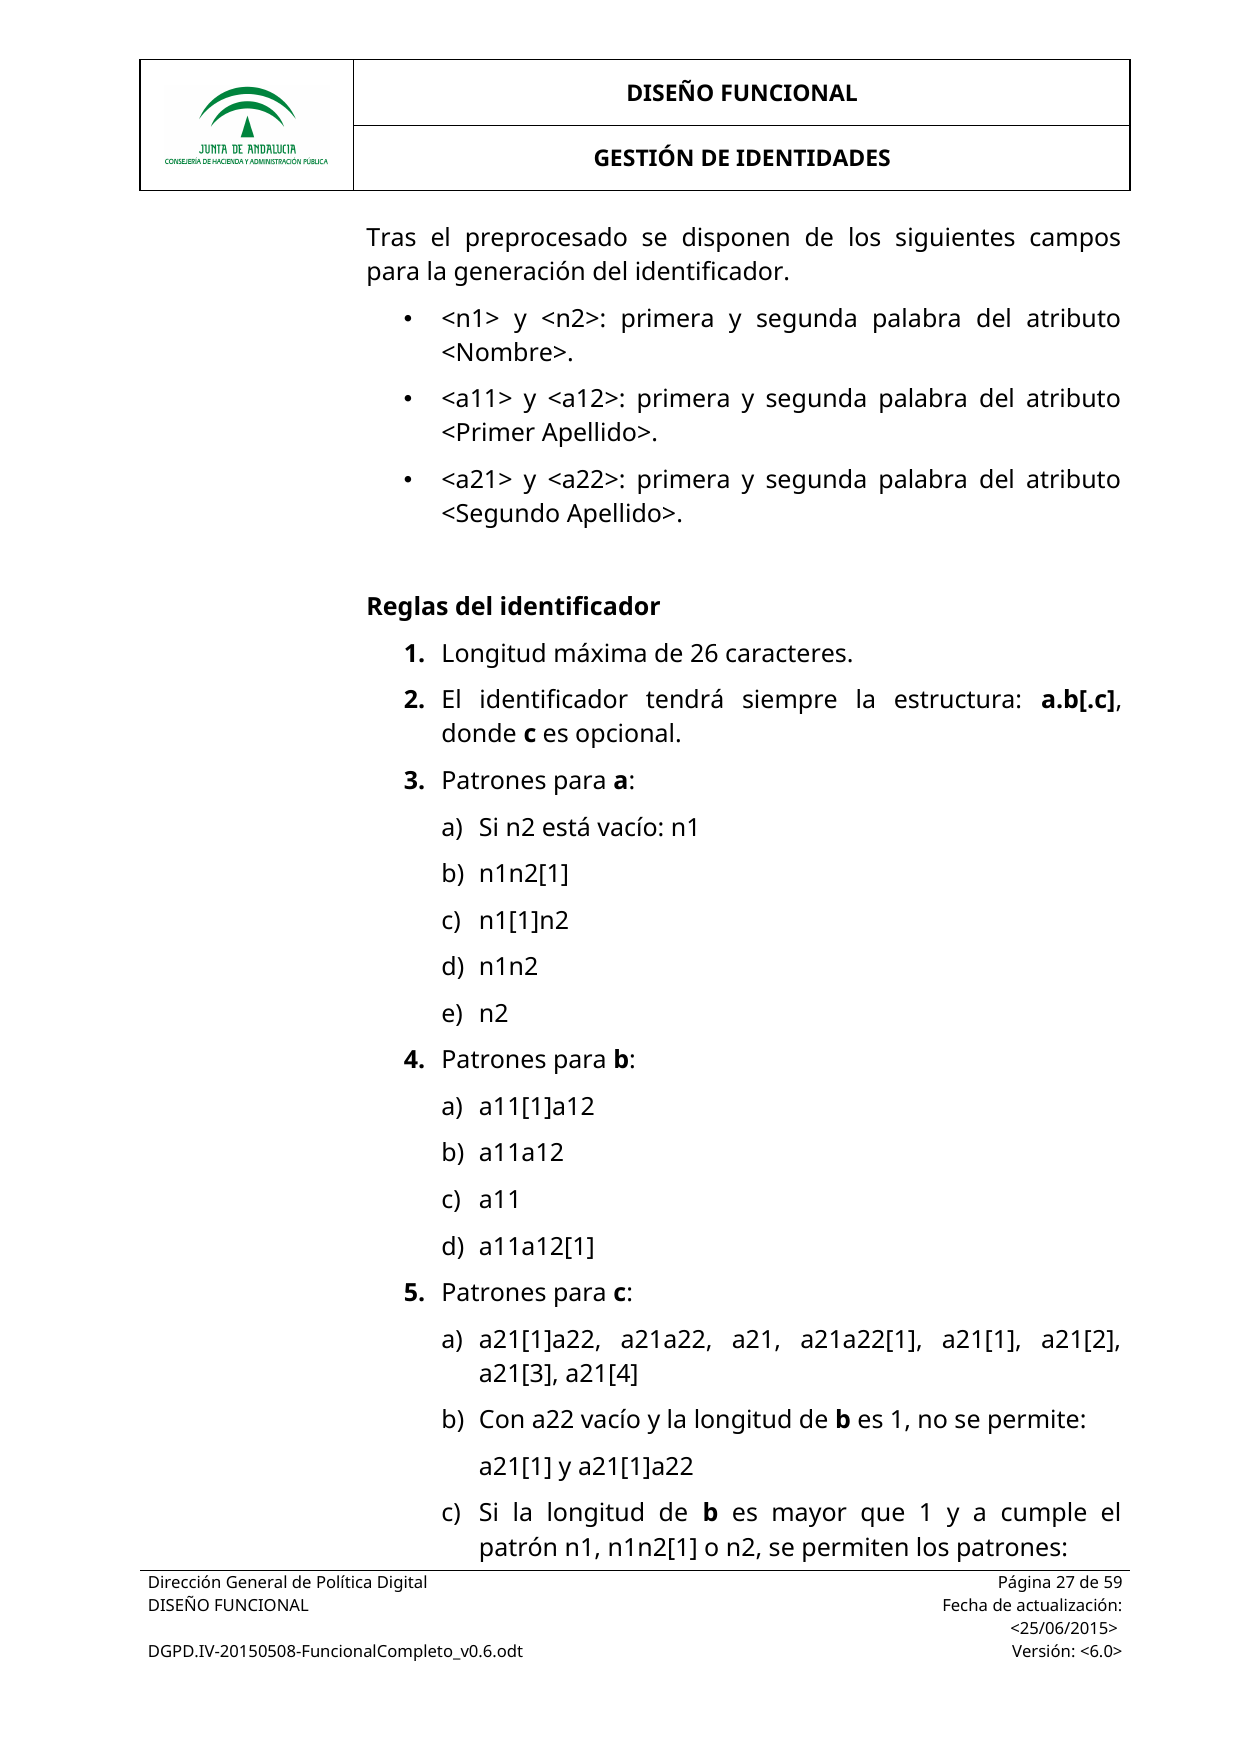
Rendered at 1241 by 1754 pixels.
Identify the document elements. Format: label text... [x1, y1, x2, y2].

picture [164, 85, 330, 165]
list n1n2[1] [441, 856, 1122, 890]
list El identificador tendrá siempre la estructura: a.b[.c], donde c es opcional. [404, 682, 1122, 750]
list a11a12[1] [441, 1228, 1122, 1262]
list <n1> y <n2>: primera y segunda palabra del atributo <Nombre>. [404, 300, 1122, 368]
list a21[1]a22, a21a22, a21, a21a22[1], a21[1], a21[2], a21[3], a21[4] [441, 1321, 1122, 1389]
list n1[1]n2 [441, 902, 1122, 936]
text Tras el preprocesado se disponen de los siguientes campos para la generación del identificador. [366, 220, 1122, 288]
list a21[1] y a21[1]a22 [441, 1448, 1122, 1483]
list Patrones para c: [404, 1275, 1122, 1309]
list Patrones para a: [404, 763, 1122, 797]
text Reglas del identificador [366, 589, 1122, 623]
list a11 [441, 1182, 1122, 1216]
list Patrones para b: [404, 1042, 1122, 1076]
list a11a12 [441, 1135, 1122, 1169]
list n1n2 [441, 949, 1122, 983]
list Con a22 vacío y la longitud de b es 1, no se permite: [441, 1402, 1122, 1436]
list Si n2 está vacío: n1 [441, 809, 1122, 843]
list n2 [441, 995, 1122, 1029]
list <a21> y <a22>: primera y segunda palabra del atributo <Segundo Apellido>. [404, 462, 1122, 530]
list Longitud máxima de 26 caracteres. [404, 635, 1122, 669]
list a11[1]a12 [441, 1088, 1122, 1123]
list <a11> y <a12>: primera y segunda palabra del atributo <Primer Apellido>. [404, 381, 1122, 449]
list Si la longitud de b es mayor que 1 y a cumple el patrón n1, n1n2[1] o n2, se permiten los patrones: [441, 1495, 1122, 1563]
